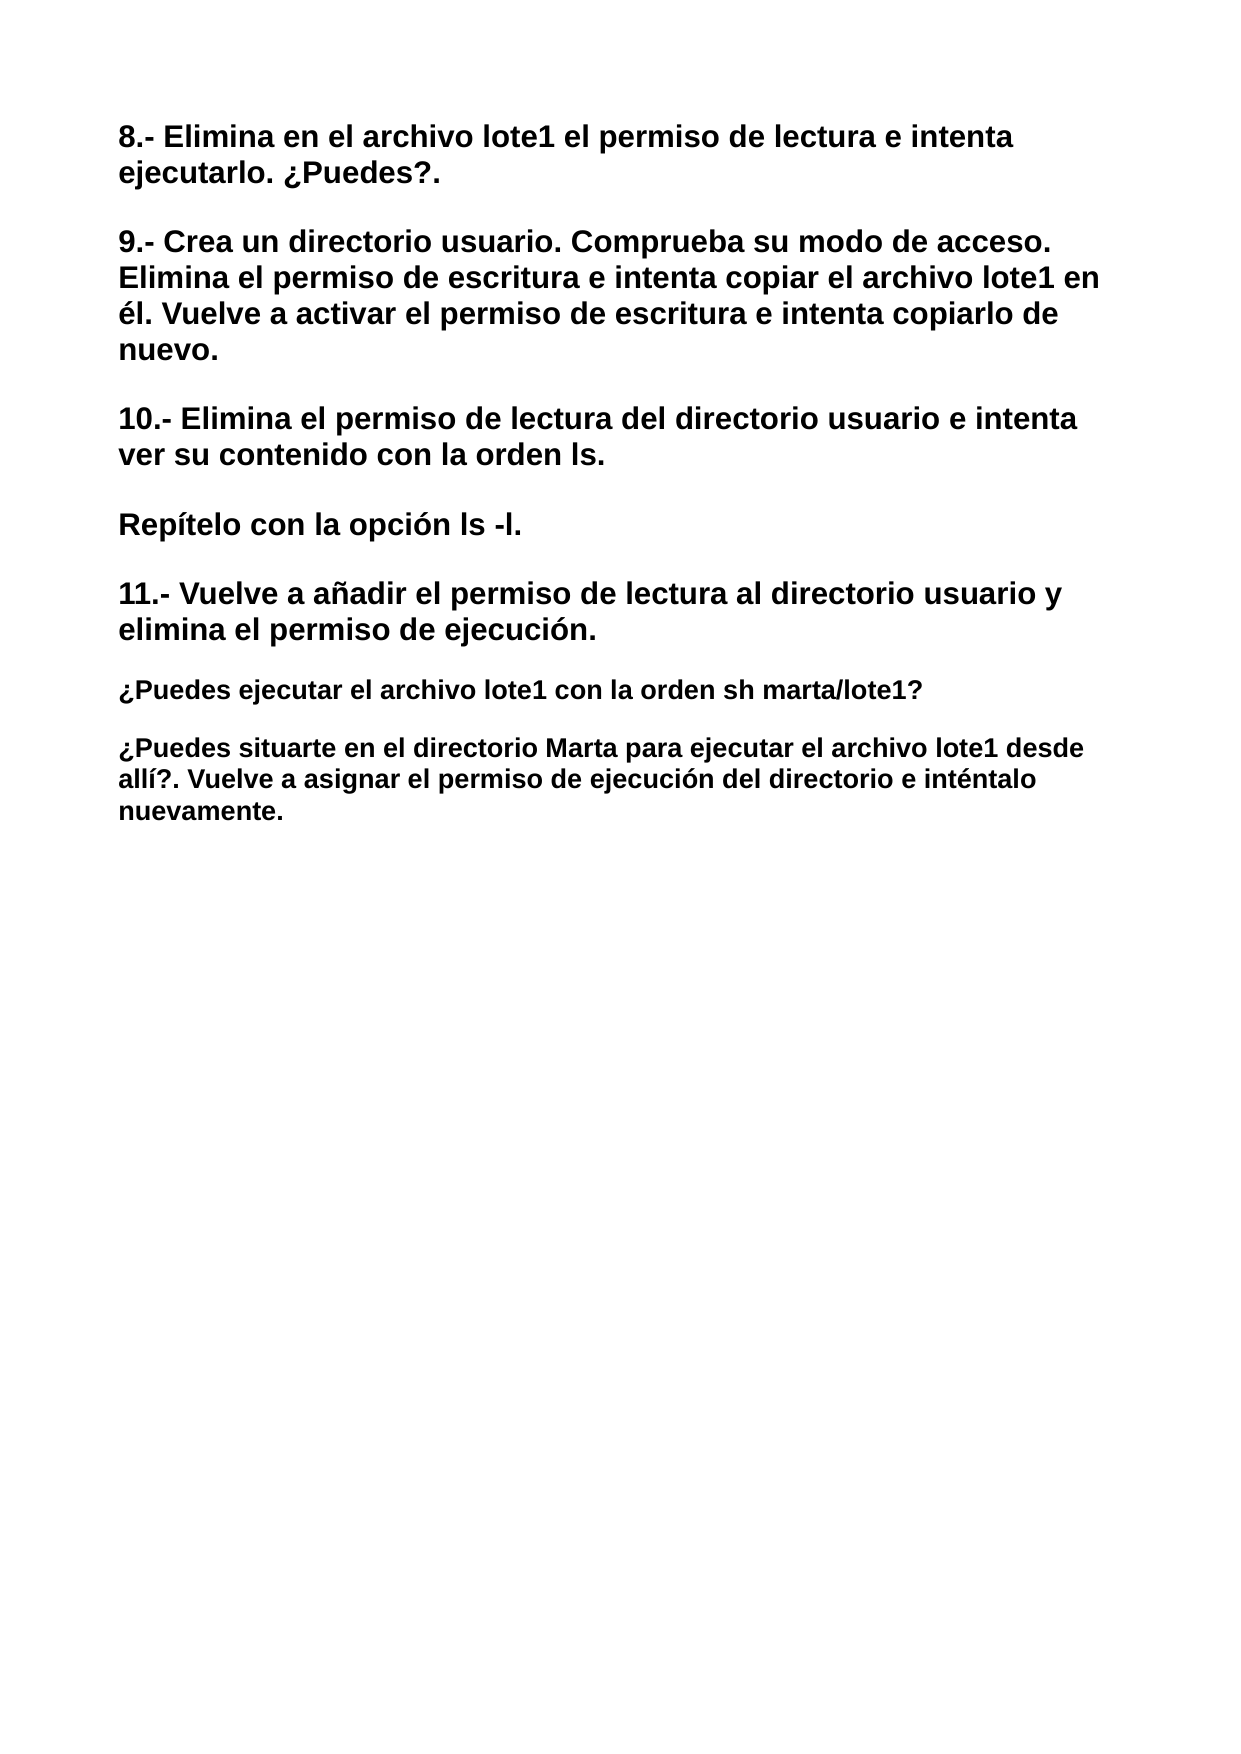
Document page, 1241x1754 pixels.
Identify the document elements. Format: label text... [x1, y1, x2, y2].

subtitle ¿Puedes ejecutar el archivo lote1 con la orden sh marta/lote1? [118, 674, 1122, 705]
subtitle 9.- Crea un directorio usuario. Comprueba su modo de acceso. Elimina el permiso de escritura e intenta copiar el archivo lote1 en él. Vuelve a activar el permiso de escritura e intenta copiarlo de nuevo. [118, 223, 1122, 367]
subtitle Repítelo con la opción ls -l. [118, 506, 1122, 542]
subtitle ¿Puedes situarte en el directorio Marta para ejecutar el archivo lote1 desde allí?. Vuelve a asignar el permiso de ejecución del directorio e inténtalo nuevamente. [118, 732, 1122, 826]
subtitle 11.- Vuelve a añadir el permiso de lectura al directorio usuario y elimina el permiso de ejecución. [118, 575, 1122, 647]
subtitle 8.- Elimina en el archivo lote1 el permiso de lectura e intenta ejecutarlo. ¿Puedes?. [118, 118, 1122, 190]
subtitle 10.- Elimina el permiso de lectura del directorio usuario e intenta ver su contenido con la orden ls. [118, 400, 1122, 472]
